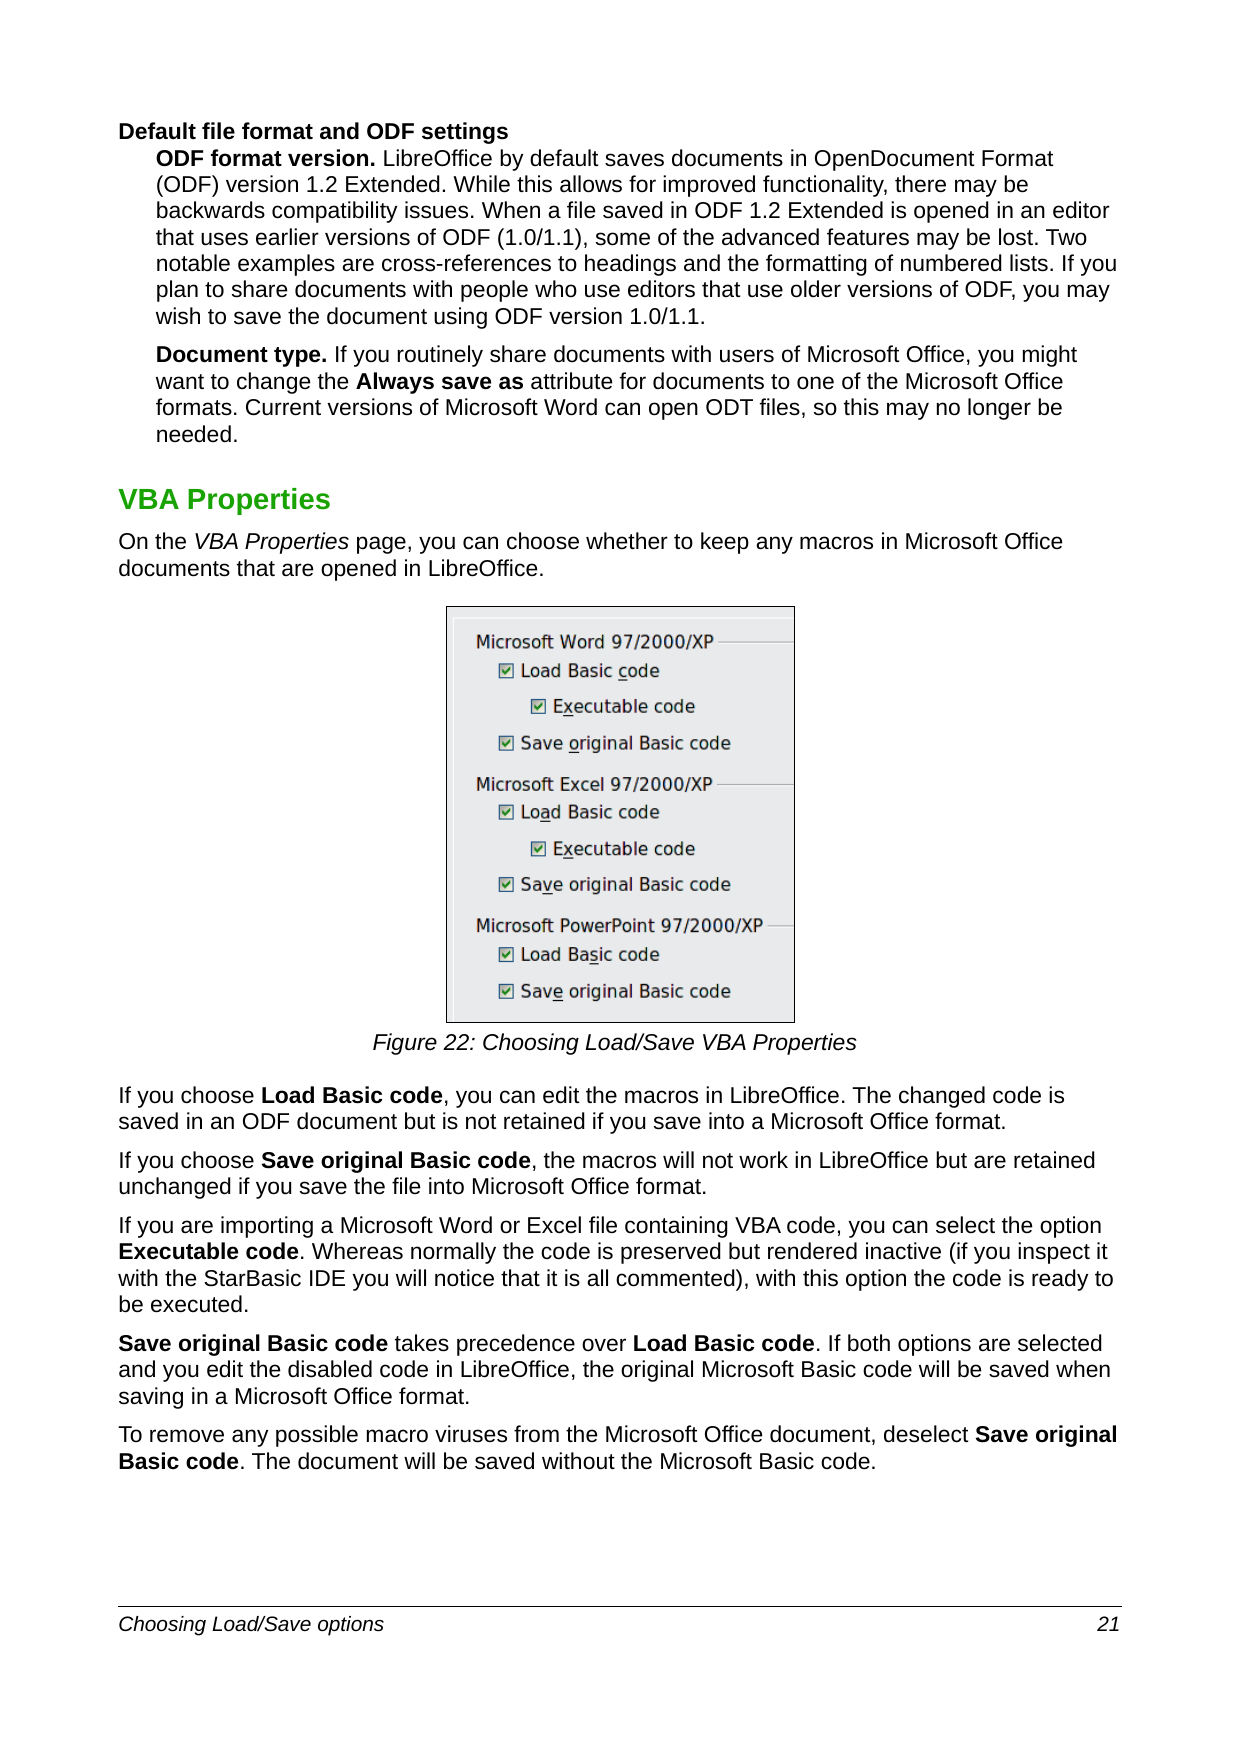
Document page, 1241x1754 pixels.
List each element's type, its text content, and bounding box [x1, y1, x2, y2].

subtitle VBA Properties [118, 482, 1122, 516]
text To remove any possible macro viruses from the Microsoft Office document, deselect Save original Basic code. The document will be saved without the Microsoft Basic code. [118, 1421, 1122, 1474]
text On the VBA Properties page, you can choose whether to keep any macros in Microsoft Office documents that are opened in LibreOffice. [118, 528, 1122, 581]
text If you choose Save original Basic code, the macros will not work in LibreOffice but are retained unchanged if you save the file into Microsoft Office format. [118, 1147, 1122, 1199]
text ODF format version. LibreOffice by default saves documents in OpenDocument Format (ODF) version 1.2 Extended. While this allows for improved functionality, there may be backwards compatibility issues. When a file saved in ODF 1.2 Extended is opened in an editor that uses earlier versions of ODF (1.0/1.1), some of the advanced features may be lost. Two notable examples are cross-references to headings and the formatting of numbered lists. If you plan to share documents with people who use editors that use older versions of ODF, you may wish to save the document using ODF version 1.0/1.1. [156, 144, 1122, 329]
text Save original Basic code takes precedence over Load Basic code. If both options are selected and you edit the disabled code in LibreOffice, the original Microsoft Basic code will be saved when saving in a Microsoft Office format. [118, 1330, 1122, 1409]
text If you choose Load Basic code, you can edit the macros in LibreOffice. The changed code is saved in an ODF document but is not retained if you save into a Microsoft Office format. [118, 1082, 1122, 1134]
text Figure 22: Choosing Load/Save VBA Properties [372, 1029, 868, 1055]
picture [447, 607, 794, 1022]
text If you are importing a Microsoft Word or Excel file containing VBA code, you can select the option Executable code. Whereas normally the code is preserved but rendered inactive (if you inspect it with the StarBasic IDE you will notice that it is all commented), with this option the code is ready to be executed. [118, 1212, 1122, 1317]
text Document type. If you routinely share documents with users of Microsoft Office, you might want to change the Always save as attribute for documents to one of the Microsoft Office formats. Current versions of Microsoft Word can open ODT files, so this may no longer be needed. [156, 341, 1122, 447]
text Default file format and ODF settings [118, 118, 1122, 144]
